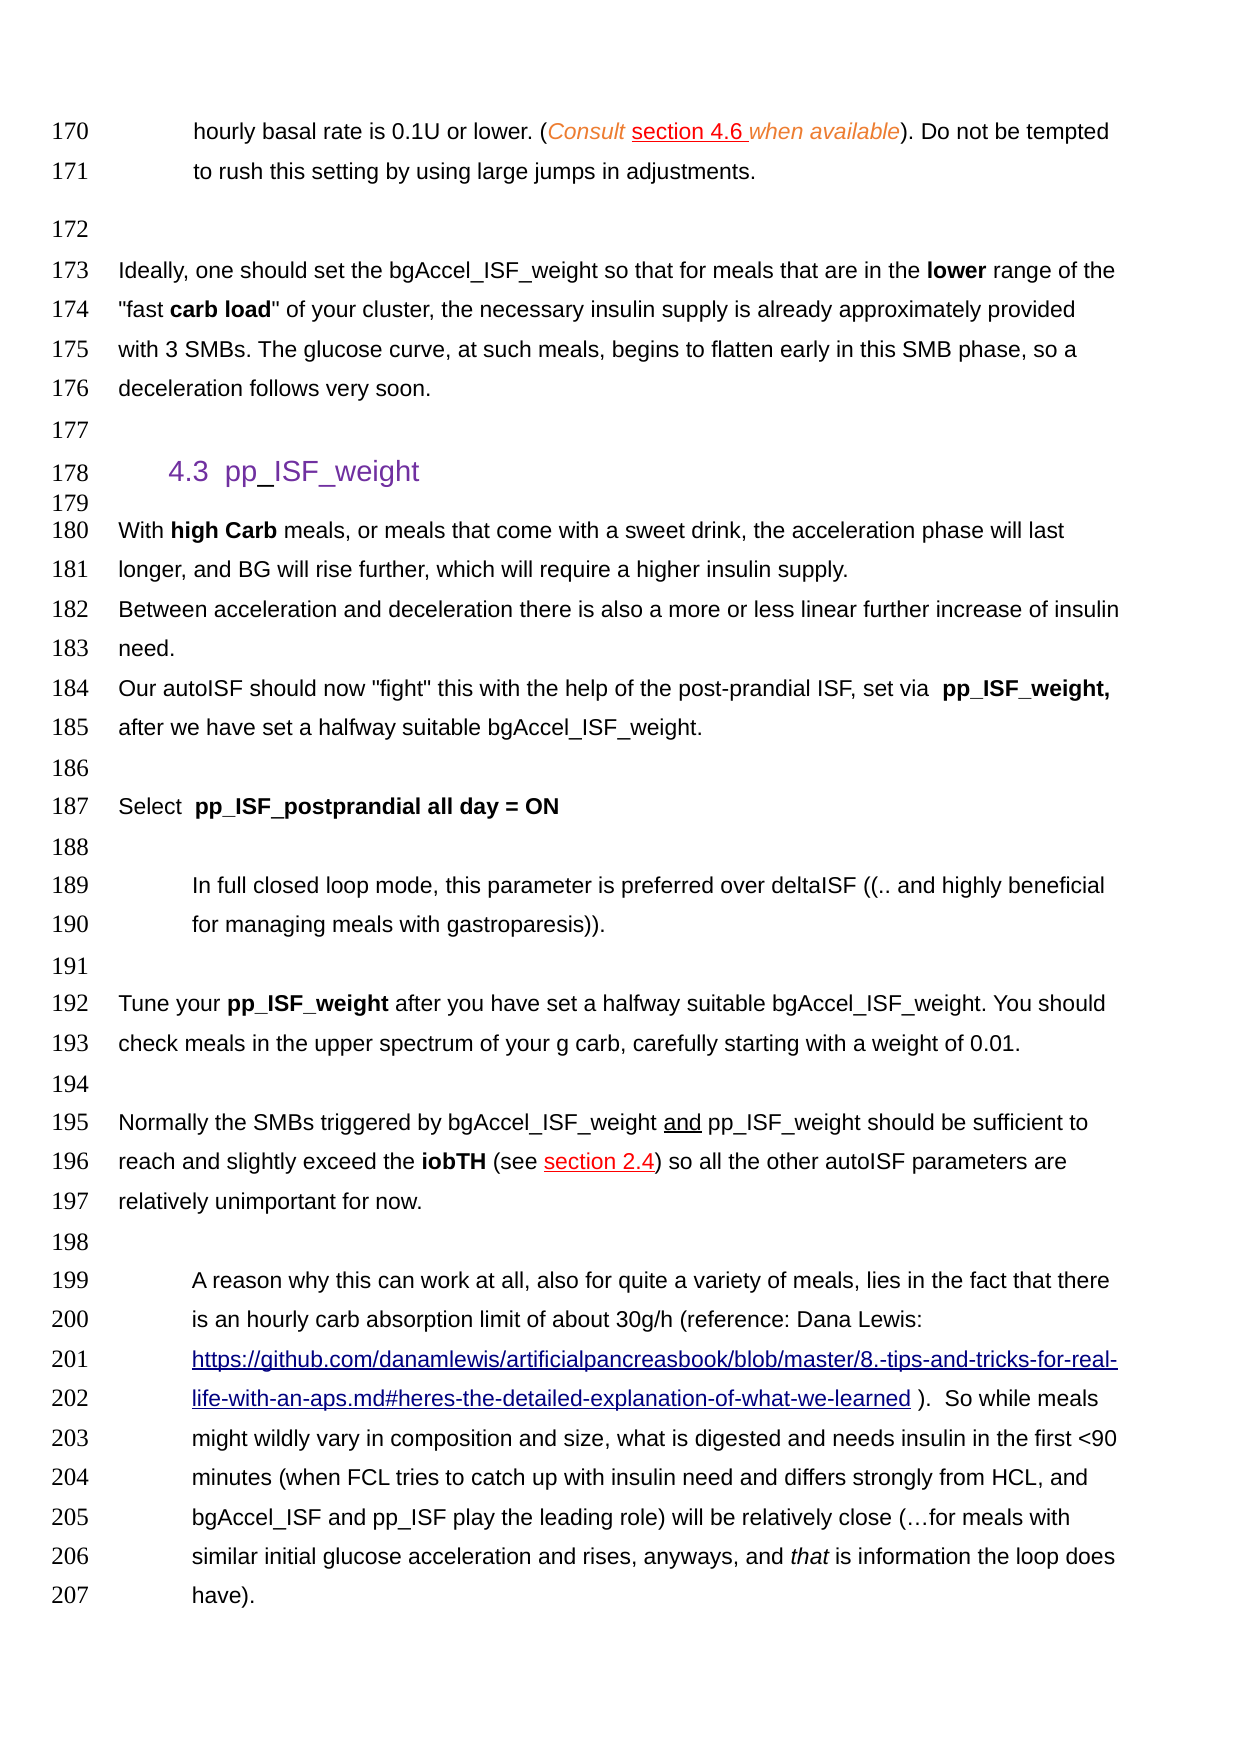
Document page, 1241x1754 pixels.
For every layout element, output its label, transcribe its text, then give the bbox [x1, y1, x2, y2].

list hourly basal rate is 0.1U or lower. (Consult section 4.6 when available). Do not be tempted to rush this setting by using large jumps in adjustments. [193, 118, 1122, 184]
text With high Carb meals, or meals that come with a sweet drink, the acceleration phase will last longer, and BG will rise further, which will require a higher insulin supply. [118, 517, 1122, 582]
text Normally the SMBs triggered by bgAccel_ISF_weight and pp_ISF_weight should be sufficient to reach and slightly exceed the iobTH (see section 2.4) so all the other autoISF parameters are relatively unimportant for now. [118, 1109, 1122, 1214]
text 4.3 pp_ISF_weight [118, 454, 1122, 488]
text Ideally, one should set the bgAccel_ISF_weight so that for meals that are in the lower range of the "fast carb load" of your cluster, the necessary insulin supply is already approximately provided with 3 SMBs. The glucose curve, at such meals, begins to flatten early in this SMB phase, so a deceleration follows very soon. [118, 257, 1122, 402]
text Between acceleration and deceleration there is also a more or less linear further increase of insulin need. [118, 596, 1122, 661]
text A reason why this can work at all, also for quite a variety of meals, lies in the fact that there is an hourly carb absorption limit of about 30g/h (reference: Dana Lewis: https://github.com/danamlewis/artificialpancreasbook/blob/master/8.-tips-and-tricks-for-real-life-with-an-aps.md#heres-the-detailed-explanation-of-what-we-learned ). So while meals might wildly vary in composition and size, what is digested and needs insulin in the first <90 minutes (when FCL tries to catch up with insulin need and differs strongly from HCL, and bgAccel_ISF and pp_ISF play the leading role) will be relatively close (…for meals with similar initial glucose acceleration and rises, anyways, and that is information the loop does have). [192, 1267, 1122, 1609]
text Tune your pp_ISF_weight after you have set a halfway suitable bgAccel_ISF_weight. You should check meals in the upper spectrum of your g carb, carefully starting with a weight of 0.01. [118, 990, 1122, 1056]
text In full closed loop mode, this parameter is preferred over deltaISF ((.. and highly beneficial for managing meals with gastroparesis)). [192, 872, 1122, 938]
text Our autoISF should now "fight" this with the help of the post-prandial ISF, set via pp_ISF_weight, after we have set a halfway suitable bgAccel_ISF_weight. [118, 674, 1122, 740]
text Select pp_ISF_postprandial all day = ON [118, 793, 1122, 819]
